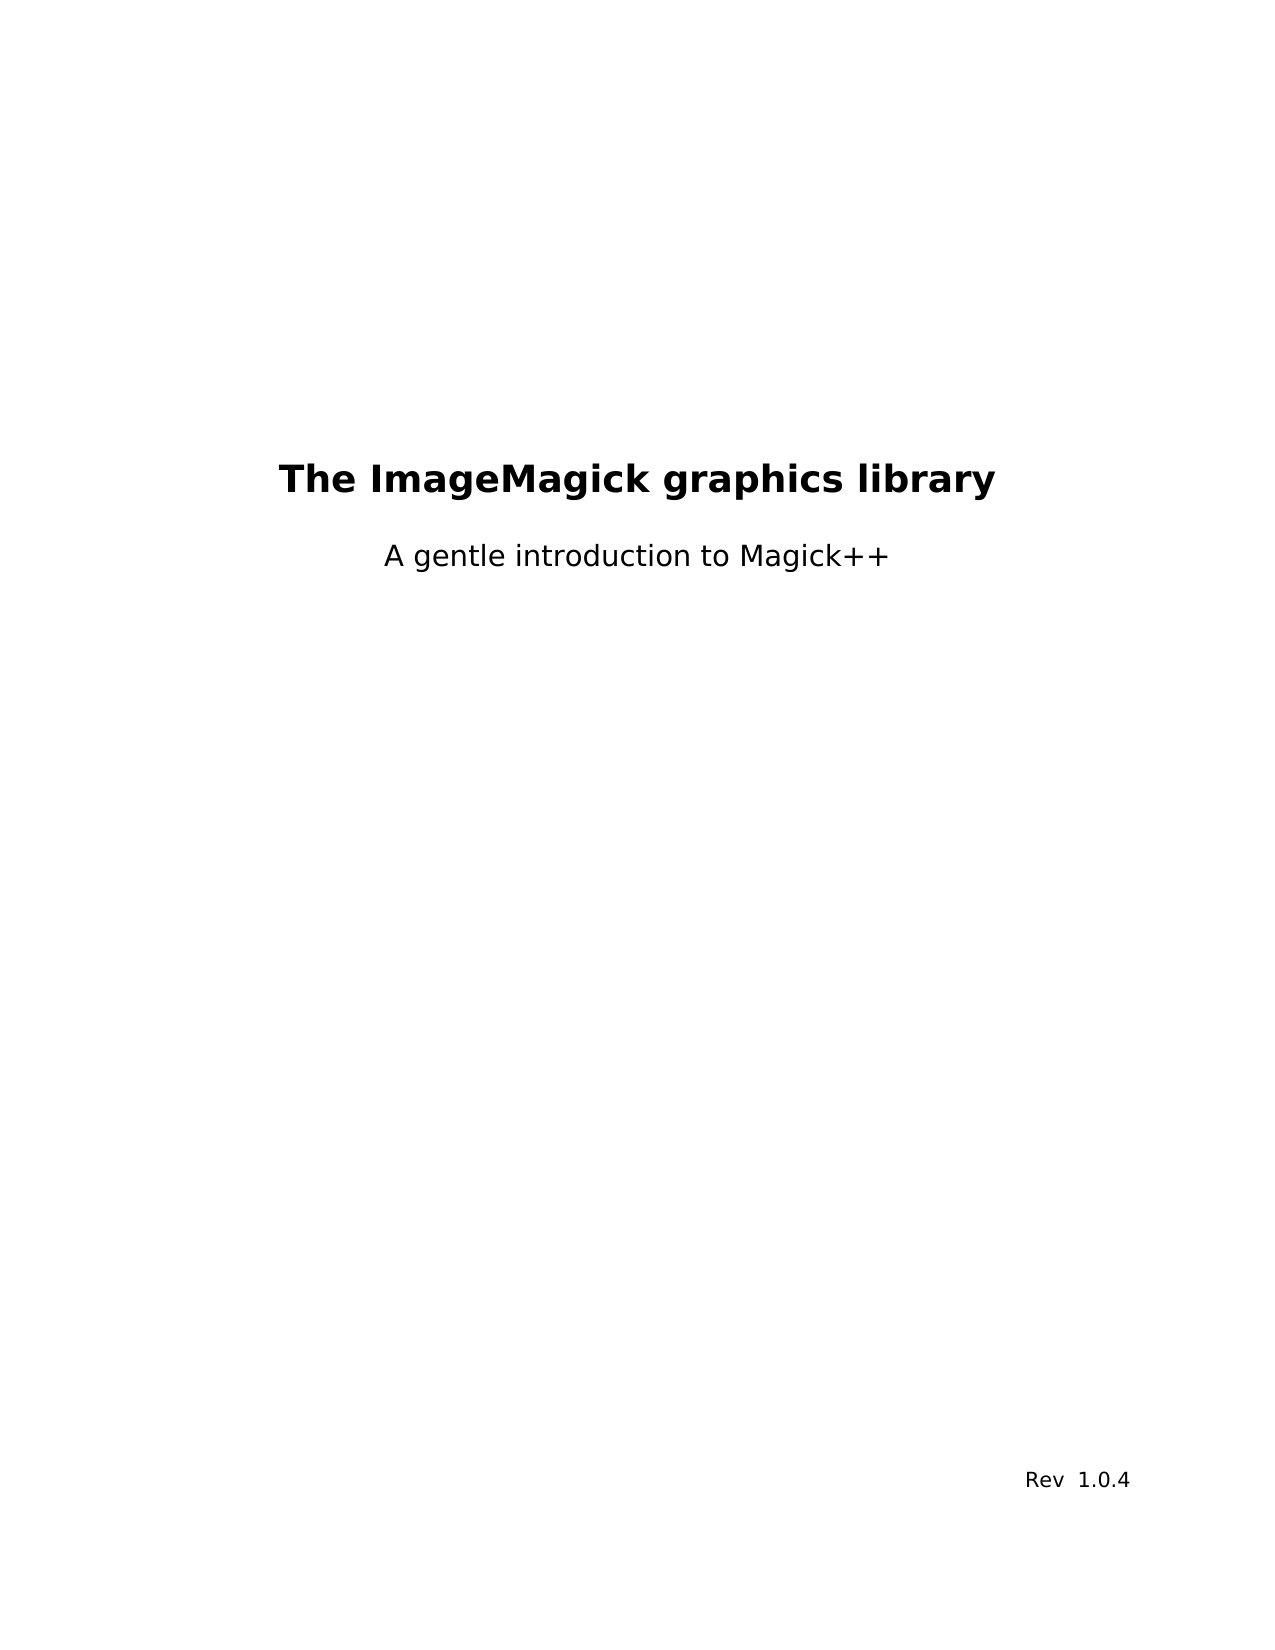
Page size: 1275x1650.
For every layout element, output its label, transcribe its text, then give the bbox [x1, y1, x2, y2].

subtitle A gentle introduction to Magick++ [118, 539, 1157, 573]
title The ImageMagick graphics library [118, 458, 1157, 502]
text Rev 1.0.4 [118, 1468, 1157, 1492]
